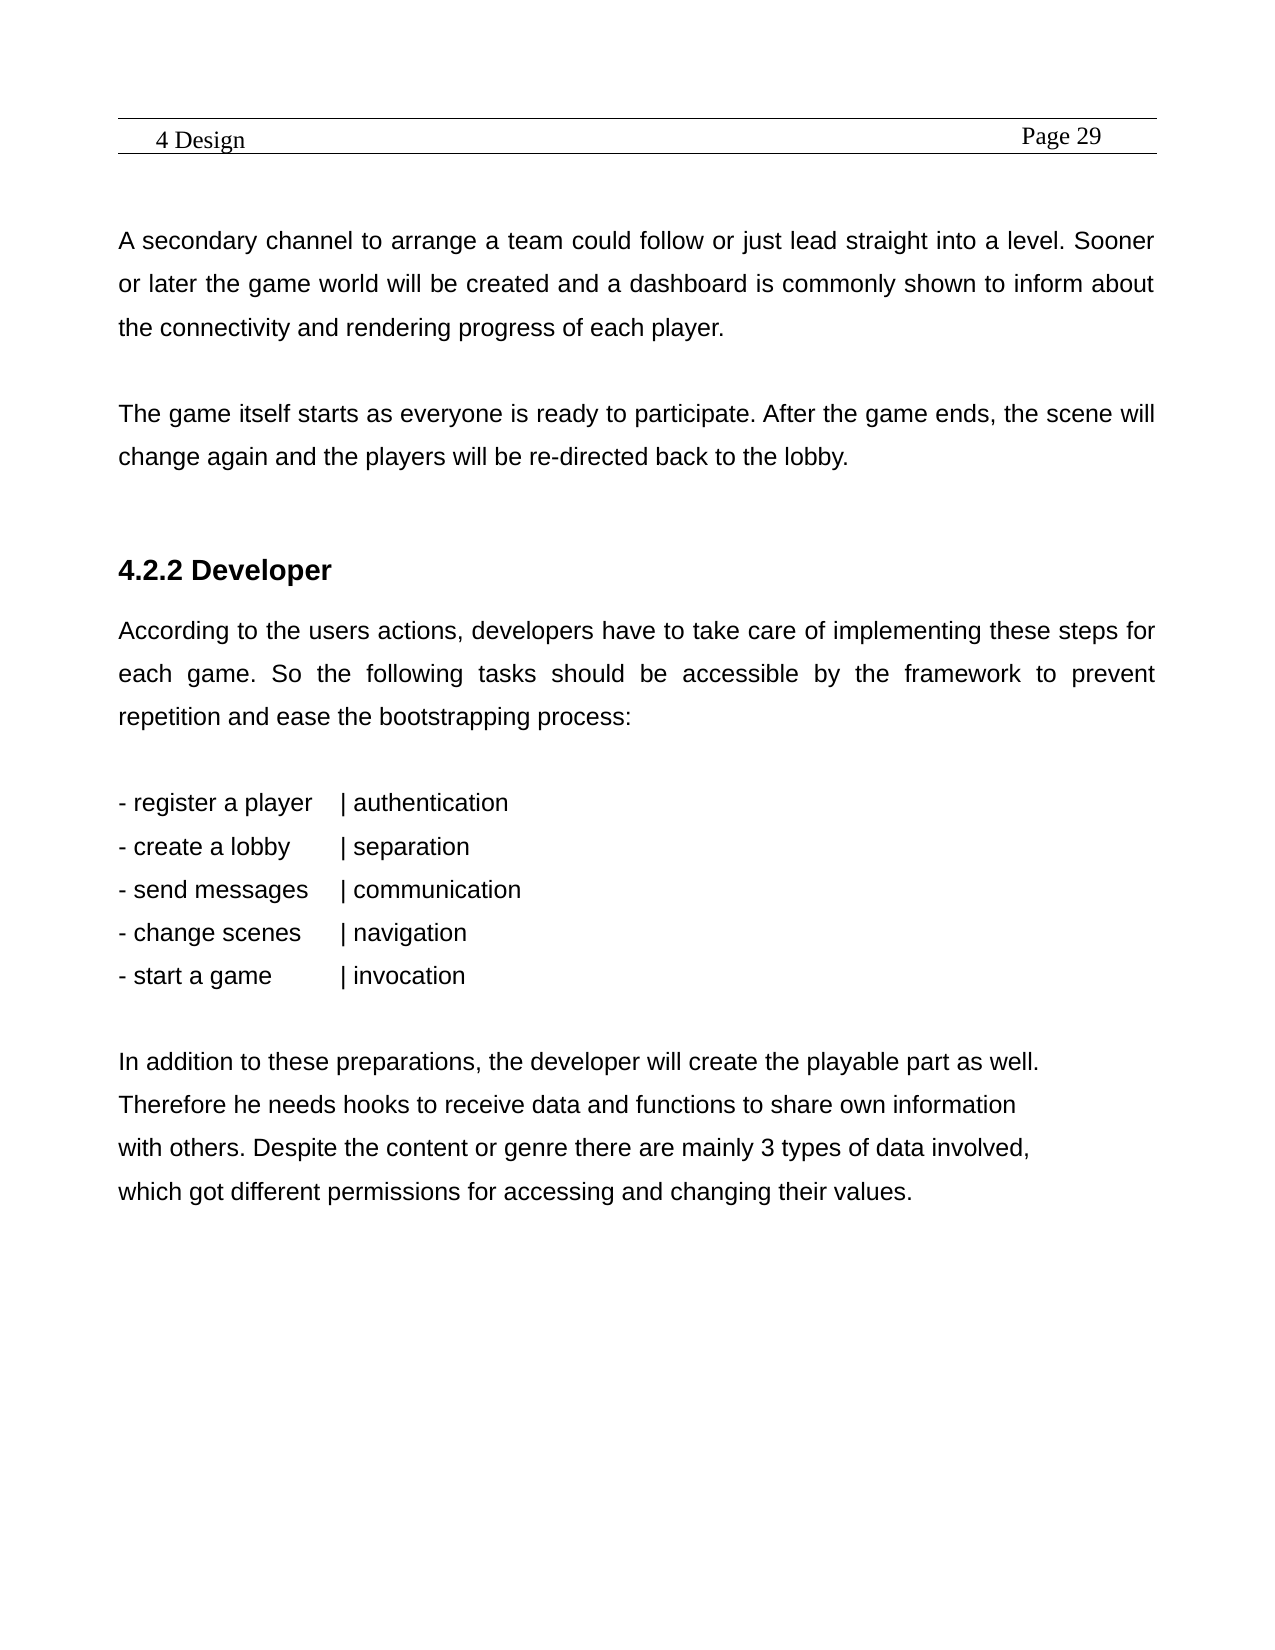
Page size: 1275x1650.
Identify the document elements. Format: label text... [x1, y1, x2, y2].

text which got different permissions for accessing and changing their values. [118, 1177, 1157, 1205]
text According to the users actions, developers have to take care of implementing these steps for each game. So the following tasks should be accessible by the framework to prevent repetition and ease the bootstrapping process: [118, 616, 1157, 731]
text In addition to these preparations, the developer will create the playable part as well. [118, 1047, 1157, 1076]
text - send messages | communication [118, 875, 1157, 903]
text A secondary channel to arrange a team could follow or just lead straight into a level. Sooner or later the game world will be created and a dashboard is commonly shown to inform about the connectivity and rendering progress of each player. [118, 226, 1157, 341]
text - create a lobby | separation [118, 832, 1157, 860]
text Therefore he needs hooks to receive data and functions to share own information [118, 1090, 1157, 1119]
subtitle 4.2.2 Developer [118, 553, 1157, 587]
text - start a game | invocation [118, 961, 1157, 990]
text with others. Despite the content or genre there are mainly 3 types of data involved, [118, 1133, 1157, 1162]
text - change scenes | navigation [118, 918, 1157, 947]
text The game itself starts as everyone is ready to participate. After the game ends, the scene will change again and the players will be re-directed back to the lobby. [118, 399, 1157, 471]
text - register a player | authentication [118, 788, 1157, 817]
